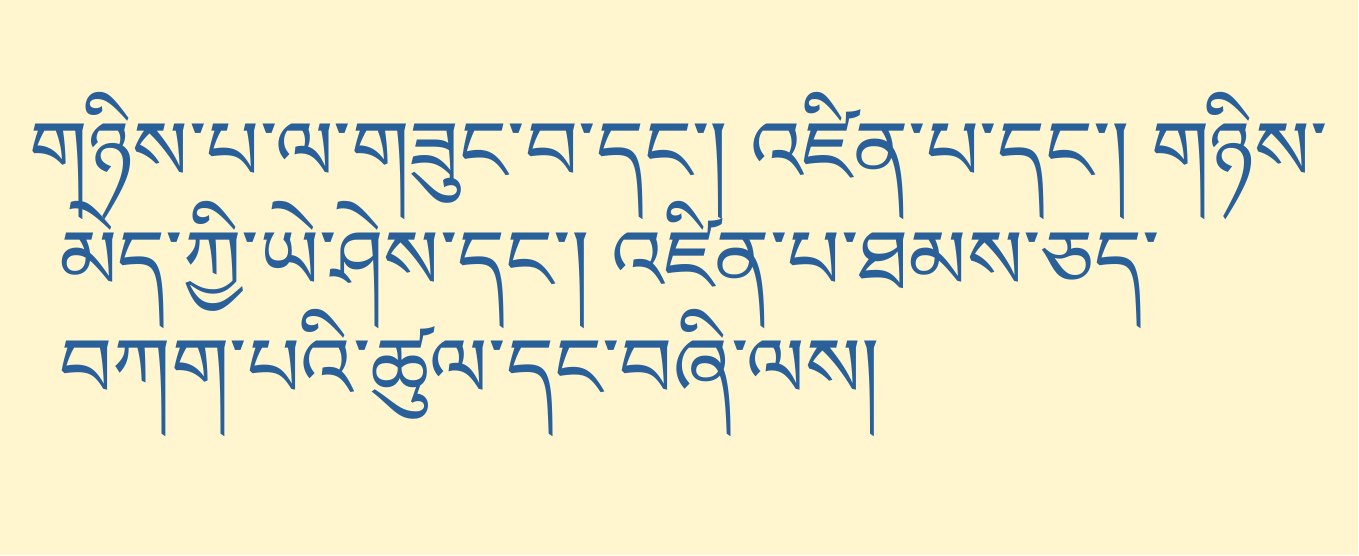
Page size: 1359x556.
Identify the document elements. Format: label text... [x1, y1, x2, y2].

text གཉིས་པ་ལ་གཟུང་བ་དང་། འཛིན་པ་དང་། གཉིས་མེད་ཀྱི་ཡེ་ཤེས་དང་། འཛིན་པ་ཐམས་ཅད་བཀག་པའི་ཚུལ་དང་བཞི་ལས། [29, 106, 1346, 432]
